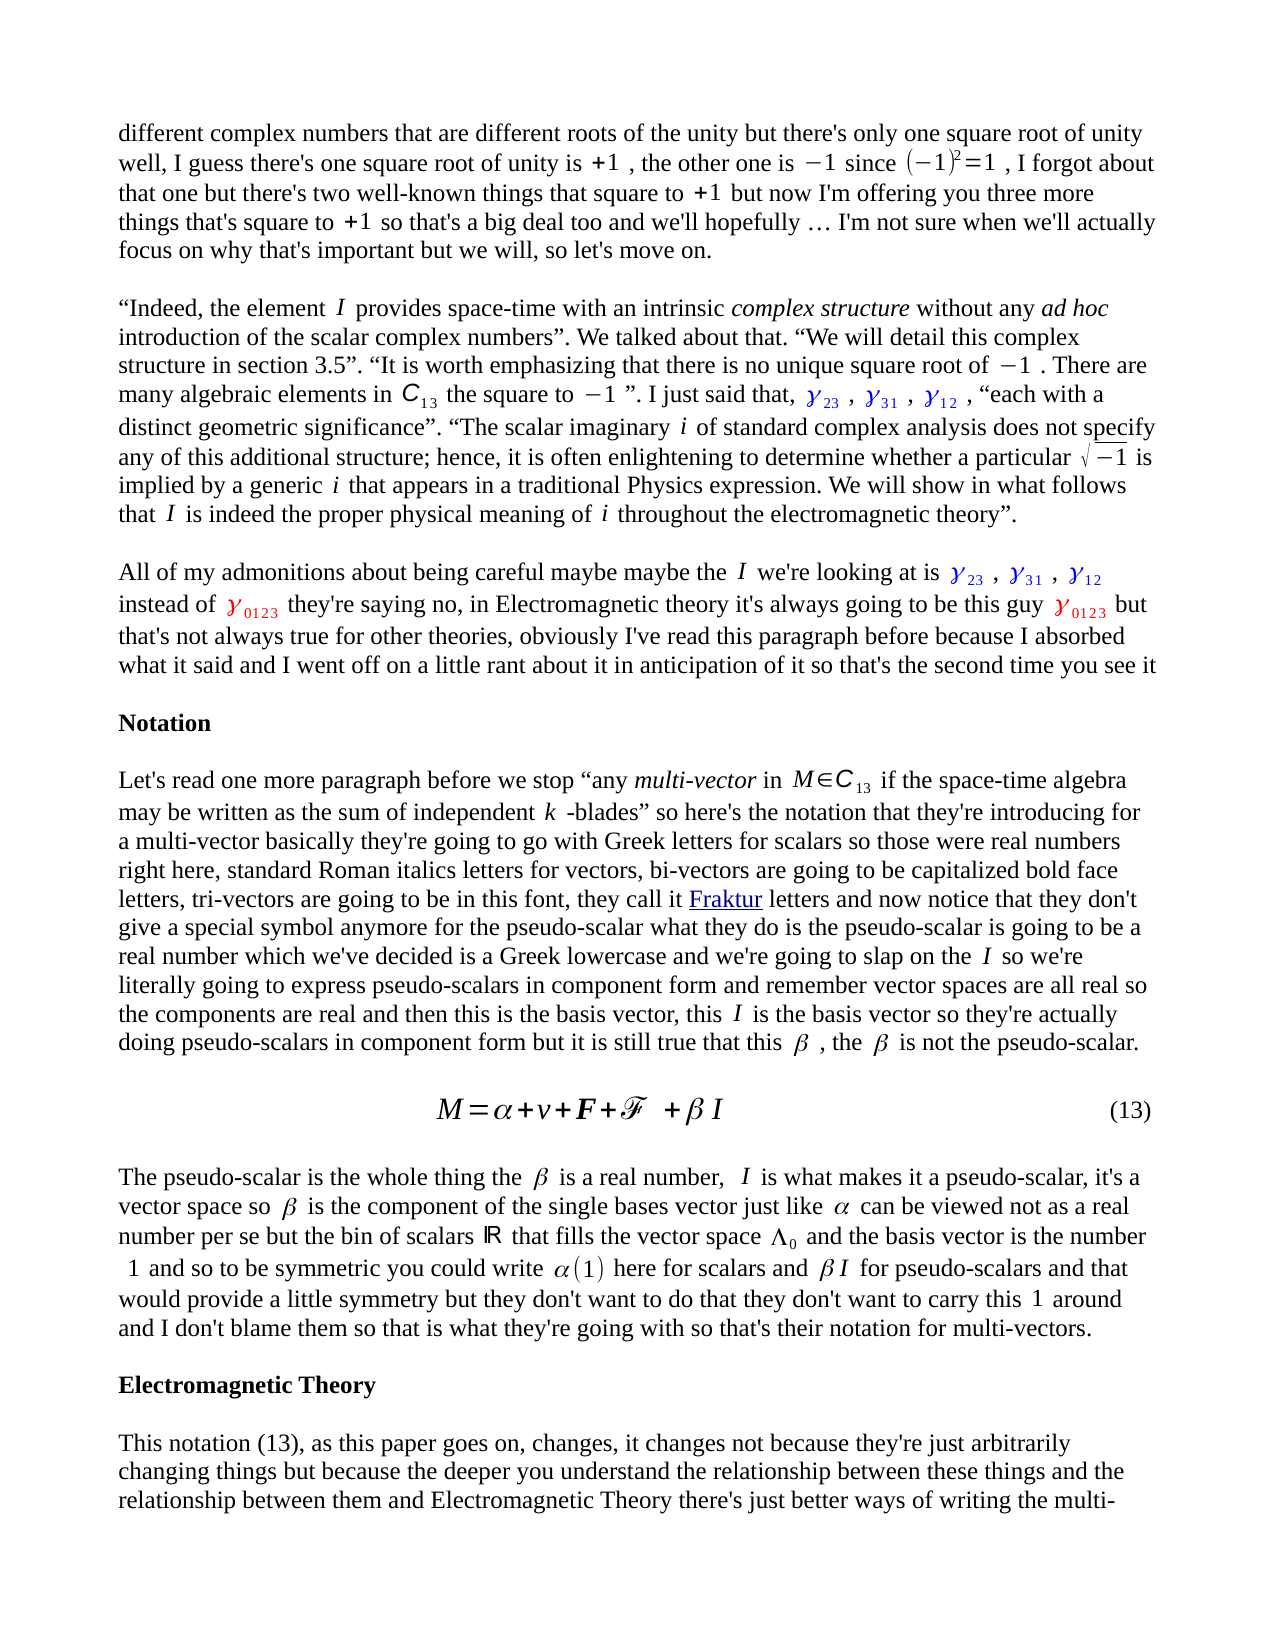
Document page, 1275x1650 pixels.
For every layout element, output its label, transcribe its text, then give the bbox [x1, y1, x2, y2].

text All of my admonitions about being careful maybe maybe thewe're looking at is,, instead ofthey're saying no, in Electromagnetic theory it's always going to be this guybut that's not always true for other theories, obviously I've read this paragraph before because I absorbed what it said and I went off on a little rant about it in anticipation of it so that's the second time you see it [118, 557, 1157, 679]
text Let's read one more paragraph before we stop “any multi-vector inif the space-time algebra may be written as the sum of independent-blades” so here's the notation that they're introducing for a multi-vector basically they're going to go with Greek letters for scalars so those were real numbers right here, standard Roman italics letters for vectors, bi-vectors are going to be capitalized bold face letters, tri-vectors are going to be in this font, they call it Fraktur letters and now notice that they don't give a special symbol anymore for the pseudo-scalar what they do is the pseudo-scalar is going to be a real number which we've decided is a Greek lowercase and we're going to slap on theso we're literally going to express pseudo-scalars in component form and remember vector spaces are all real so the components are real and then this is the basis vector, thisis the basis vector so they're actually doing pseudo-scalars in component form but it is still true that this, theis not the pseudo-scalar. [118, 765, 1157, 1057]
text The pseudo-scalar is the whole thing theis a real number, is what makes it a pseudo-scalar, it's a vector space sois the component of the single bases vector just likecan be viewed not as a real number per se but the bin of scalarsthat fills the vector spaceand the basis vector is the number and so to be symmetric you could writehere for scalars andfor pseudo-scalars and that would provide a little symmetry but they don't want to do that they don't want to carry thisaround and I don't blame them so that is what they're going with so that's their notation for multi-vectors. [118, 1162, 1157, 1341]
text Electromagnetic Theory [118, 1370, 1157, 1399]
text well, I guess there's one square root of unity is, the other one issince, I forgot about that one but there's two well-known things that square tobut now I'm offering you three more things that's square toso that's a big deal too and we'll hopefully … I'm not sure when we'll actually [118, 147, 1157, 236]
text Notation [118, 708, 1157, 736]
table_header (13) [1041, 1086, 1157, 1133]
table_header [118, 1086, 1041, 1133]
text different complex numbers that are different roots of the unity but there's only one square root of unity [118, 118, 1157, 147]
text “Indeed, the elementprovides space-time with an intrinsic complex structure without any ad hoc introduction of the scalar complex numbers”. We talked about that. “We will detail this complex structure in section 3.5”. “It is worth emphasizing that there is no unique square root of. There are many algebraic elements inthe square to”. I just said that,,,, “each with a distinct geometric significance”. “The scalar imaginaryof standard complex analysis does not specify any of this additional structure; hence, it is often enlightening to determine whether a particularis implied by a genericthat appears in a traditional Physics expression. We will show in what follows thatis indeed the proper physical meaning ofthroughout the electromagnetic theory”. [118, 293, 1157, 528]
text This notation (13), as this paper goes on, changes, it changes not because they're just arbitrarily changing things but because the deeper you understand the relationship between these things and the relationship between them and Electromagnetic Theory there's just better ways of writing the multi- [118, 1428, 1157, 1514]
text focus on why that's important but we will, so let's move on. [118, 236, 1157, 264]
